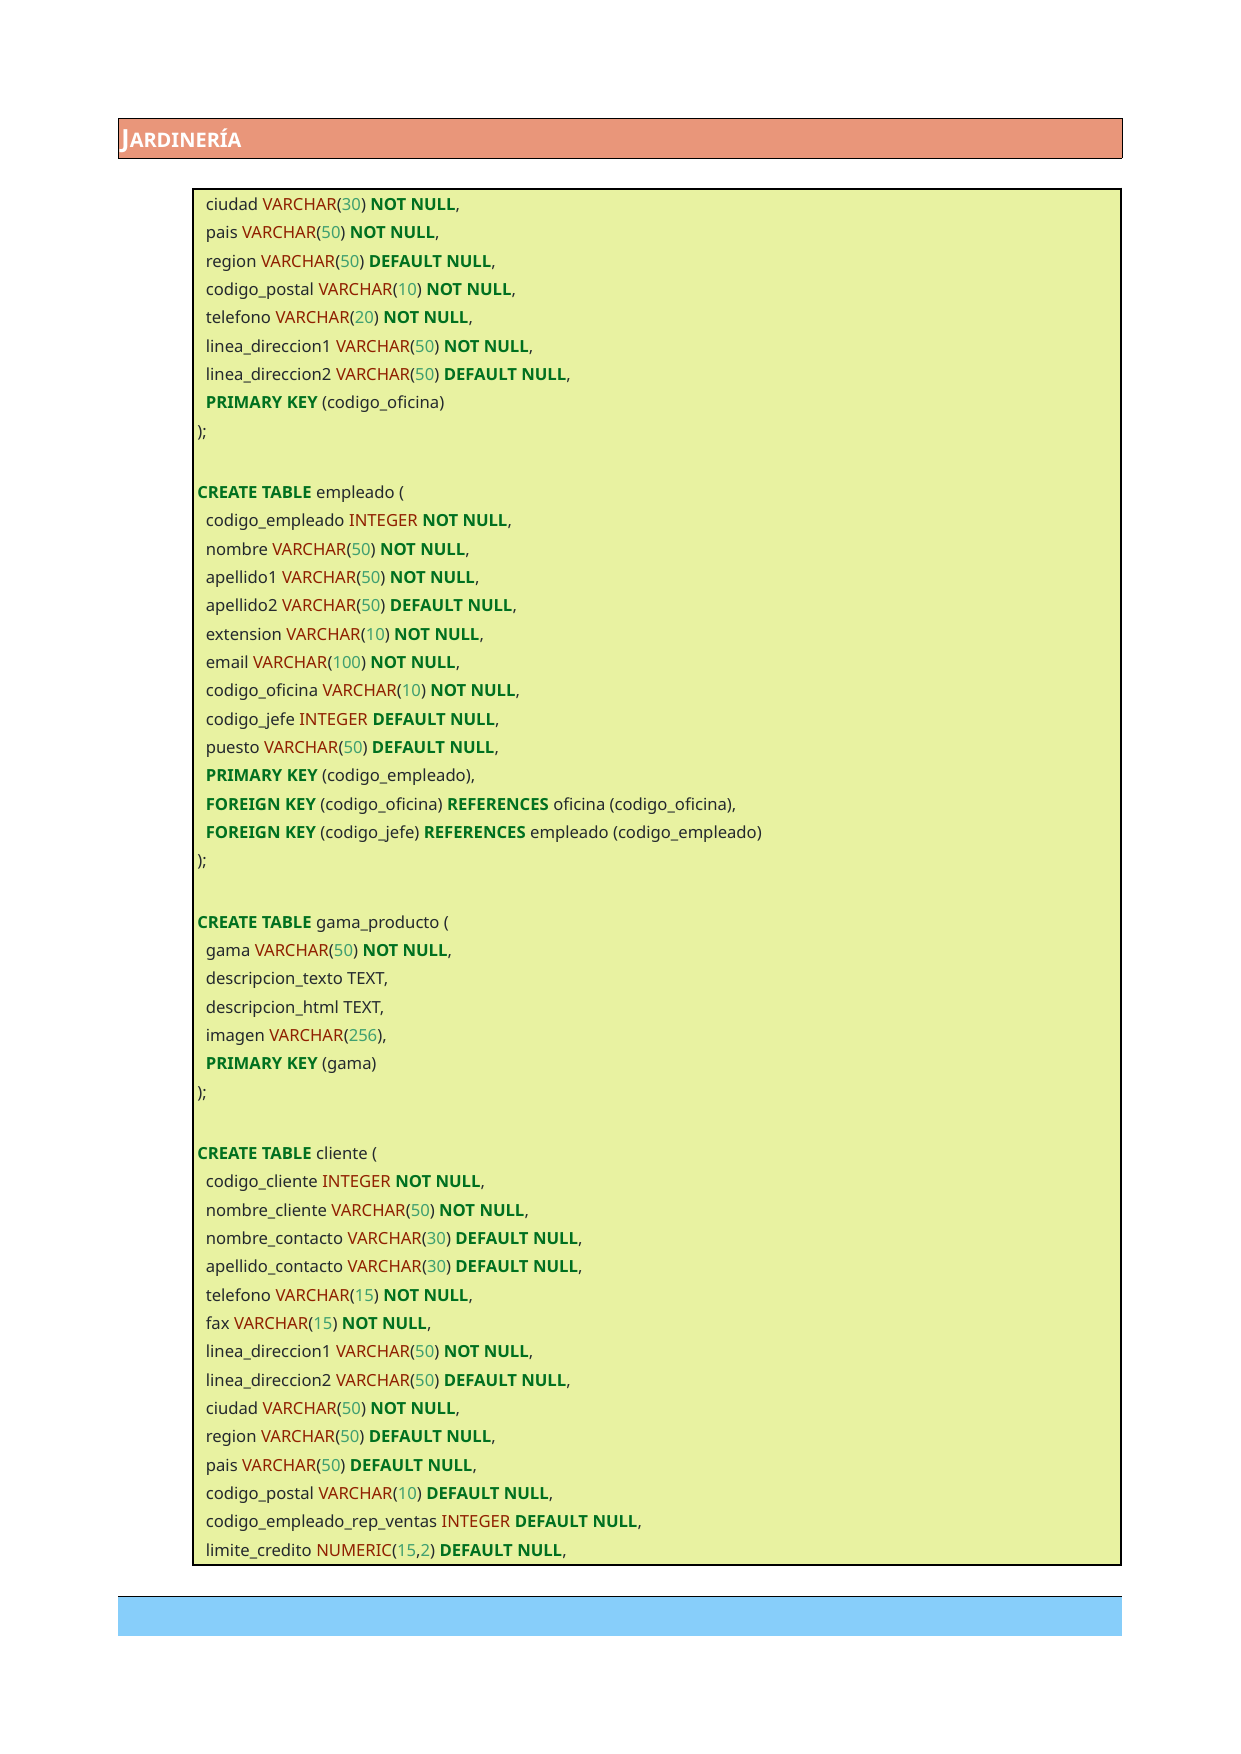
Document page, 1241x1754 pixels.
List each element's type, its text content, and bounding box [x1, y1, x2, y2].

text imagen VARCHAR(256), [194, 1018, 1120, 1046]
text pais VARCHAR(50) DEFAULT NULL, [194, 1448, 1120, 1476]
text codigo_cliente INTEGER NOT NULL, [194, 1165, 1120, 1192]
text email VARCHAR(100) NOT NULL, [194, 646, 1120, 673]
text nombre_contacto VARCHAR(30) DEFAULT NULL, [194, 1221, 1120, 1249]
text ); [194, 414, 1120, 442]
text region VARCHAR(50) DEFAULT NULL, [194, 244, 1120, 272]
text ); [194, 844, 1120, 872]
text PRIMARY KEY (codigo_empleado), [194, 759, 1120, 787]
text limite_credito NUMERIC(15,2) DEFAULT NULL, [194, 1533, 1120, 1564]
text descripcion_texto TEXT, [194, 962, 1120, 989]
text apellido2 VARCHAR(50) DEFAULT NULL, [194, 589, 1120, 617]
text linea_direccion1 VARCHAR(50) NOT NULL, [194, 1335, 1120, 1362]
text apellido1 VARCHAR(50) NOT NULL, [194, 561, 1120, 588]
text ciudad VARCHAR(30) NOT NULL, [194, 190, 1120, 215]
text codigo_empleado_rep_ventas INTEGER DEFAULT NULL, [194, 1505, 1120, 1532]
text FOREIGN KEY (codigo_jefe) REFERENCES empleado (codigo_empleado) [194, 816, 1120, 843]
text codigo_postal VARCHAR(10) NOT NULL, [194, 273, 1120, 300]
text linea_direccion1 VARCHAR(50) NOT NULL, [194, 329, 1120, 357]
text codigo_empleado INTEGER NOT NULL, [194, 504, 1120, 532]
text codigo_jefe INTEGER DEFAULT NULL, [194, 702, 1120, 730]
text codigo_oficina VARCHAR(10) NOT NULL, [194, 674, 1120, 702]
text gama VARCHAR(50) NOT NULL, [194, 933, 1120, 961]
text FOREIGN KEY (codigo_oficina) REFERENCES oficina (codigo_oficina), [194, 787, 1120, 815]
text PRIMARY KEY (gama) [194, 1047, 1120, 1074]
text linea_direccion2 VARCHAR(50) DEFAULT NULL, [194, 1363, 1120, 1391]
text PRIMARY KEY (codigo_oficina) [194, 386, 1120, 414]
text ciudad VARCHAR(50) NOT NULL, [194, 1391, 1120, 1419]
text descripcion_html TEXT, [194, 990, 1120, 1018]
text fax VARCHAR(15) NOT NULL, [194, 1306, 1120, 1334]
text linea_direccion2 VARCHAR(50) DEFAULT NULL, [194, 358, 1120, 385]
text puesto VARCHAR(50) DEFAULT NULL, [194, 731, 1120, 758]
text pais VARCHAR(50) NOT NULL, [194, 216, 1120, 244]
text CREATE TABLE cliente ( [194, 1136, 1120, 1164]
text nombre VARCHAR(50) NOT NULL, [194, 532, 1120, 560]
text region VARCHAR(50) DEFAULT NULL, [194, 1420, 1120, 1447]
text nombre_cliente VARCHAR(50) NOT NULL, [194, 1193, 1120, 1221]
text ); [194, 1075, 1120, 1103]
text telefono VARCHAR(15) NOT NULL, [194, 1278, 1120, 1306]
text apellido_contacto VARCHAR(30) DEFAULT NULL, [194, 1250, 1120, 1277]
text CREATE TABLE gama_producto ( [194, 905, 1120, 933]
text codigo_postal VARCHAR(10) DEFAULT NULL, [194, 1476, 1120, 1504]
text telefono VARCHAR(20) NOT NULL, [194, 301, 1120, 329]
text extension VARCHAR(10) NOT NULL, [194, 617, 1120, 645]
text CREATE TABLE empleado ( [194, 476, 1120, 503]
